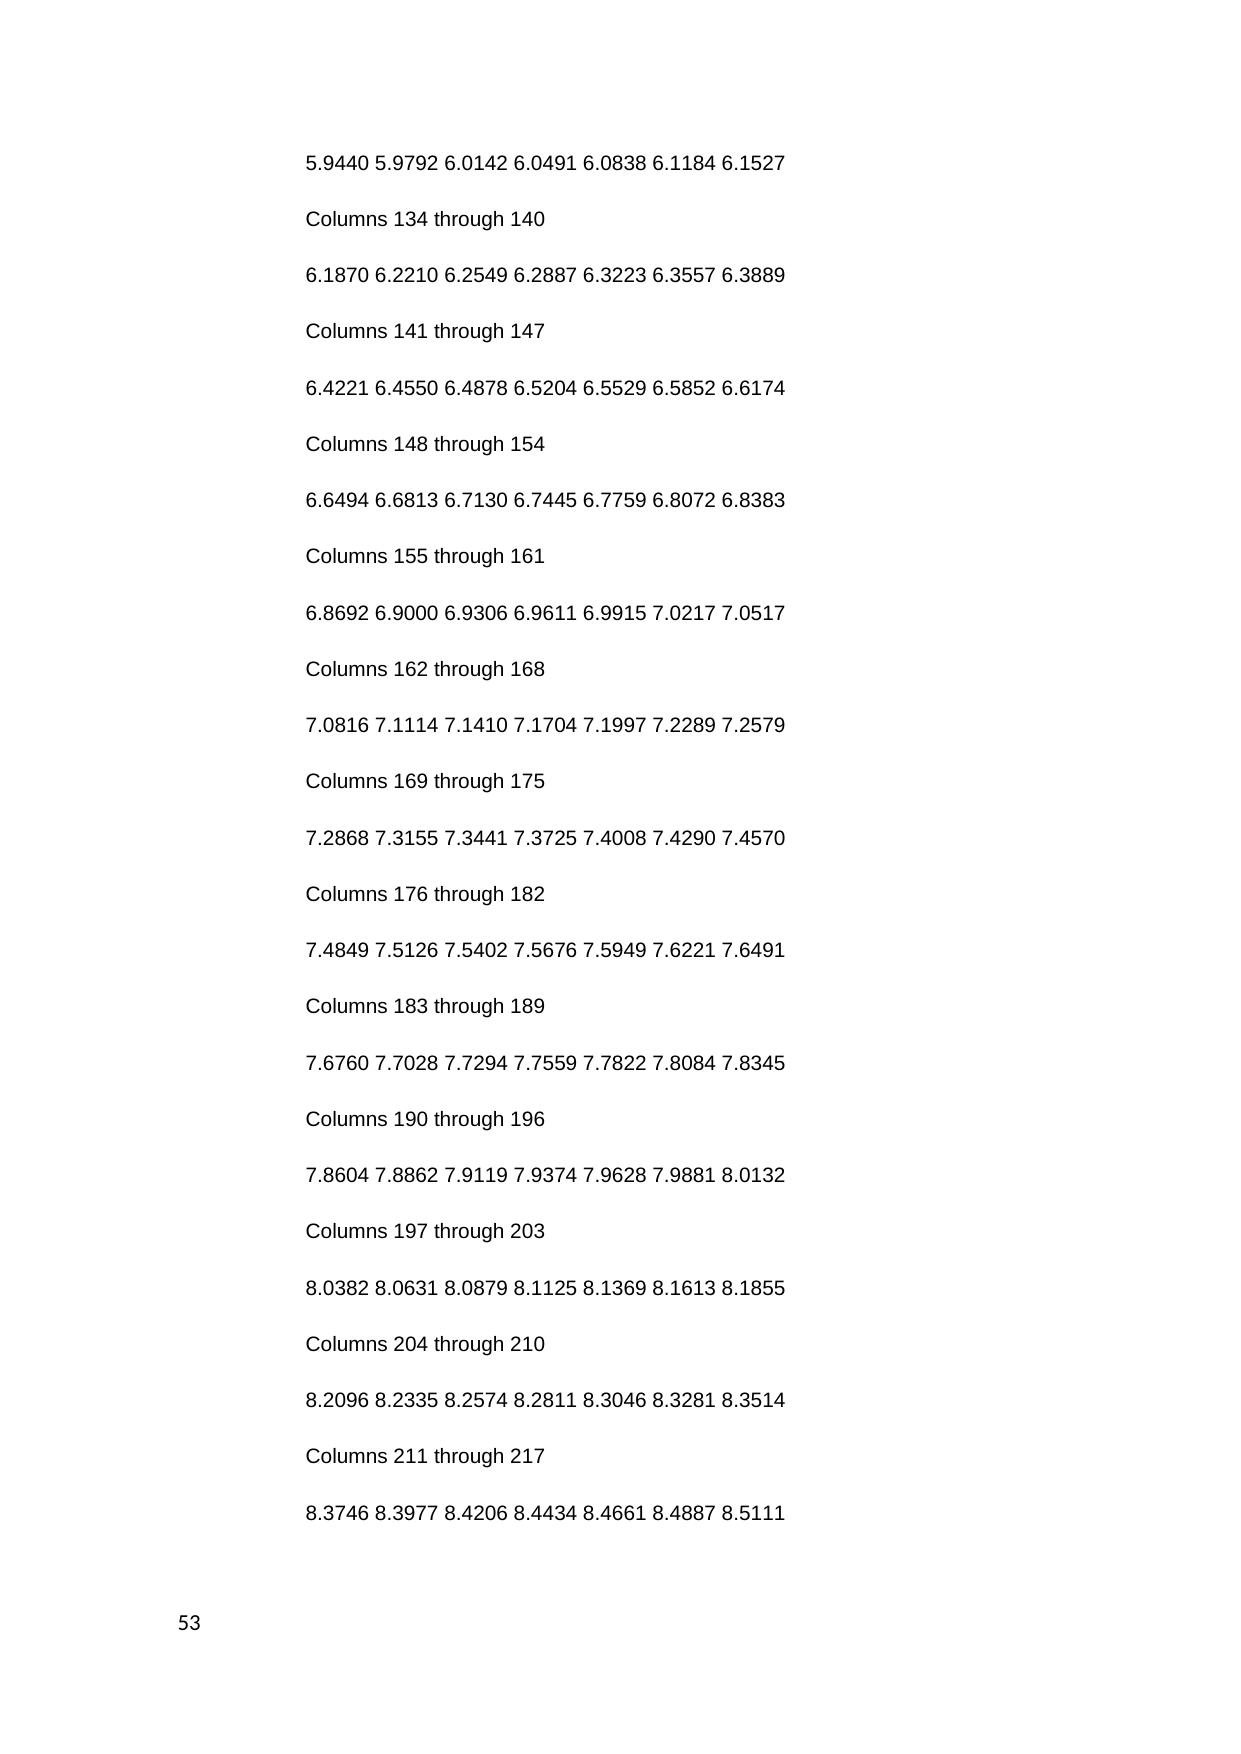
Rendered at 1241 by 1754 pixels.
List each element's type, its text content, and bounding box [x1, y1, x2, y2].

text 5.9440 5.9792 6.0142 6.0491 6.0838 6.1184 6.1527 Columns 134 through 140 6.1870 6.2210 6.2549 6.2887 6.3223 6.3557 6.3889 Columns 141 through 147 6.4221 6.4550 6.4878 6.5204 6.5529 6.5852 6.6174 Columns 148 through 154 6.6494 6.6813 6.7130 6.7445 6.7759 6.8072 6.8383 Columns 155 through 161 6.8692 6.9000 6.9306 6.9611 6.9915 7.0217 7.0517 Columns 162 through 168 7.0816 7.1114 7.1410 7.1704 7.1997 7.2289 7.2579 Columns 169 through 175 7.2868 7.3155 7.3441 7.3725 7.4008 7.4290 7.4570 Columns 176 through 182 7.4849 7.5126 7.5402 7.5676 7.5949 7.6221 7.6491 Columns 183 through 189 7.6760 7.7028 7.7294 7.7559 7.7822 7.8084 7.8345 Columns 190 through 196 7.8604 7.8862 7.9119 7.9374 7.9628 7.9881 8.0132 Columns 197 through 203 8.0382 8.0631 8.0879 8.1125 8.1369 8.1613 8.1855 Columns 204 through 210 8.2096 8.2335 8.2574 8.2811 8.3046 8.3281 8.3514 Columns 211 through 217 8.3746 8.3977 8.4206 8.4434 8.4661 8.4887 8.5111 [305, 118, 1069, 1552]
